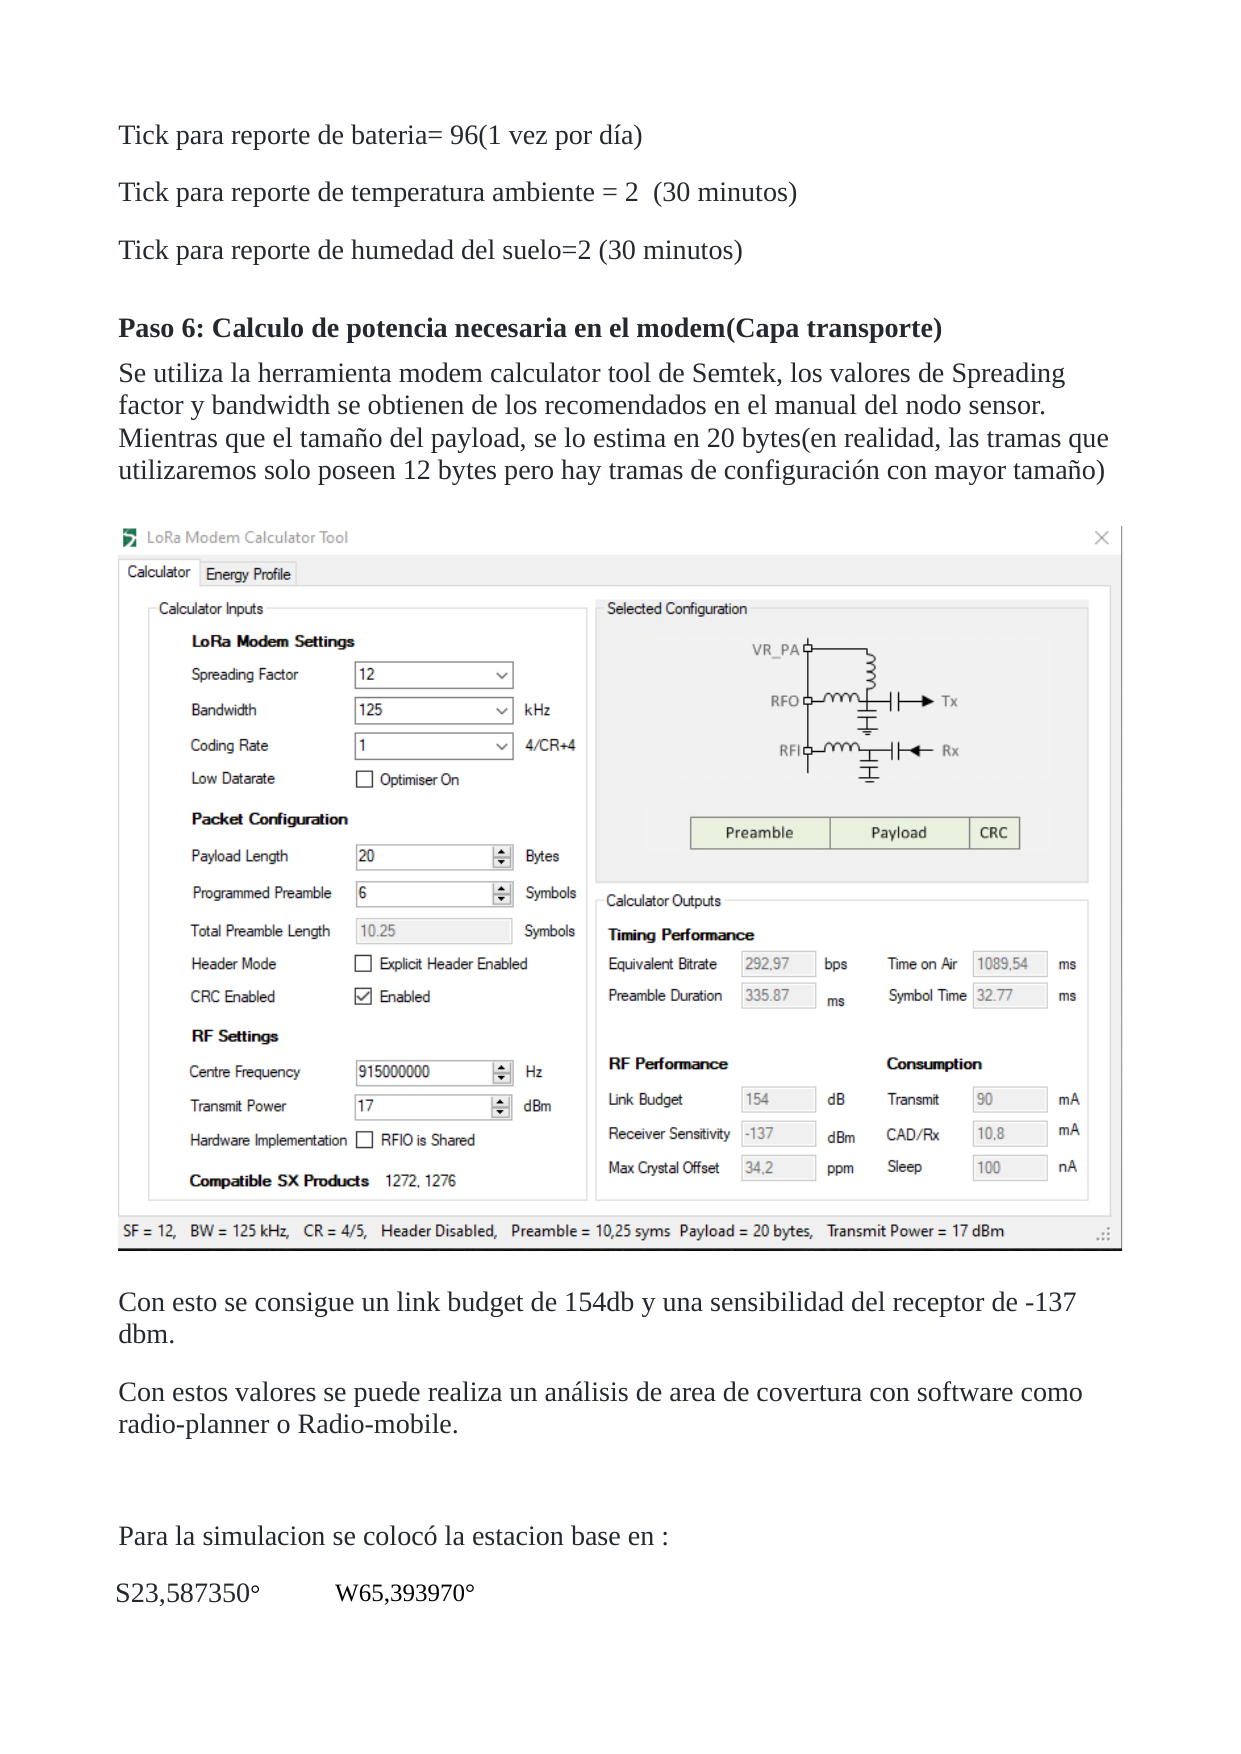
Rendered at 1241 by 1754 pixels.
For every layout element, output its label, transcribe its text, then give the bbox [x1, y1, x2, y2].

table_header W65,393970° [332, 1576, 538, 1608]
text Con esto se consigue un link budget de 154db y una sensibilidad del receptor de -137 dbm. [118, 1285, 1122, 1350]
text Tick para reporte de humedad del suelo=2 (30 minutos) [118, 233, 1122, 265]
picture [118, 526, 1123, 1251]
table_header S23,587350° [112, 1576, 332, 1608]
text Para la simulacion se colocó la estacion base en : [118, 1518, 1122, 1551]
text Se utiliza la herramienta modem calculator tool de Semtek, los valores de Spreading factor y bandwidth se obtienen de los recomendados en el manual del nodo sensor. Mientras que el tamaño del payload, se lo estima en 20 bytes(en realidad, las tramas que utilizaremos solo poseen 12 bytes pero hay tramas de configuración con mayor tamaño) [118, 356, 1122, 486]
text Con estos valores se puede realiza un análisis de area de covertura con software como radio-planner o Radio-mobile. [118, 1375, 1122, 1440]
subtitle Paso 6: Calculo de potencia necesaria en el modem(Capa transporte) [118, 311, 1122, 343]
text Tick para reporte de temperatura ambiente = 2 (30 minutos) [118, 176, 1122, 208]
text Tick para reporte de bateria= 96(1 vez por día) [118, 118, 1122, 151]
